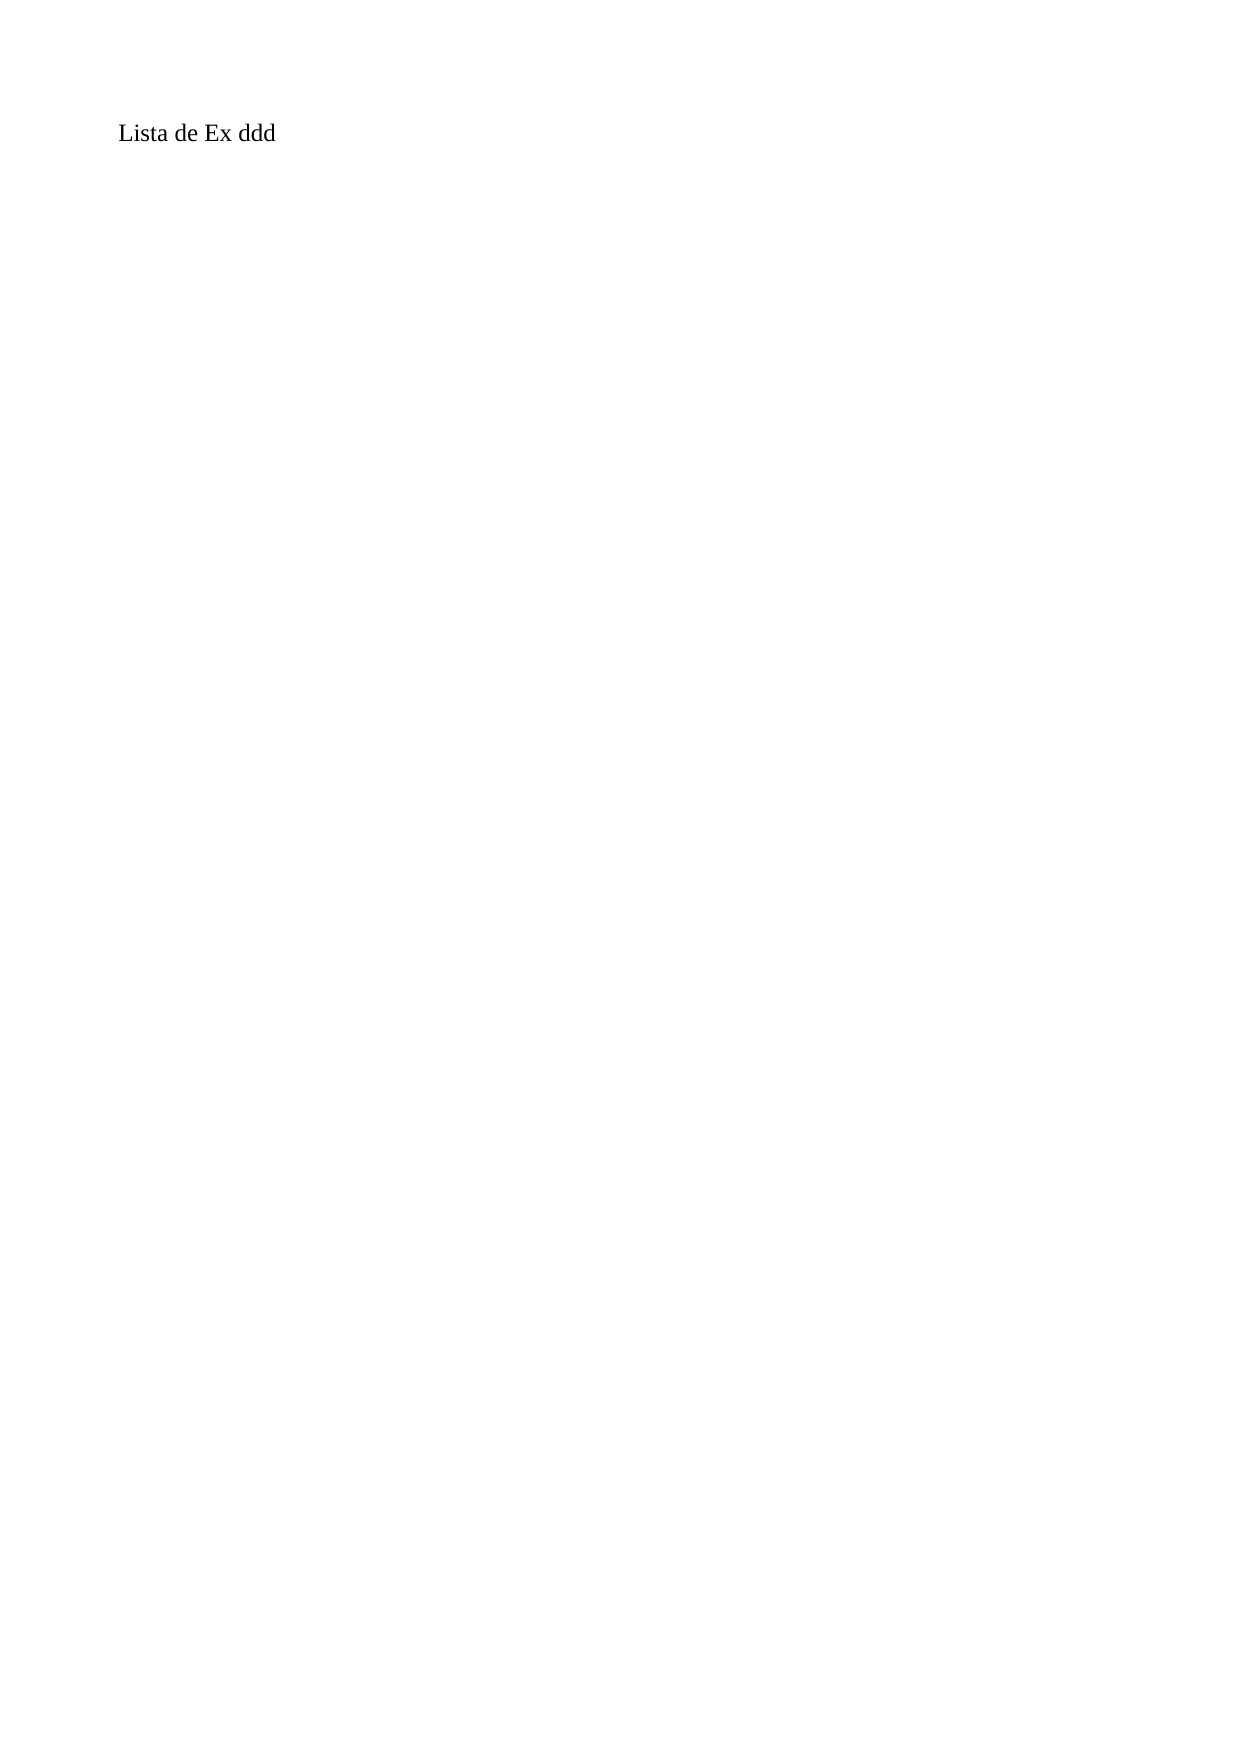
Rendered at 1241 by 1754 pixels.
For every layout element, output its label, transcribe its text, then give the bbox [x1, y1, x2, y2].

text Lista de Ex ddd [118, 118, 1122, 147]
